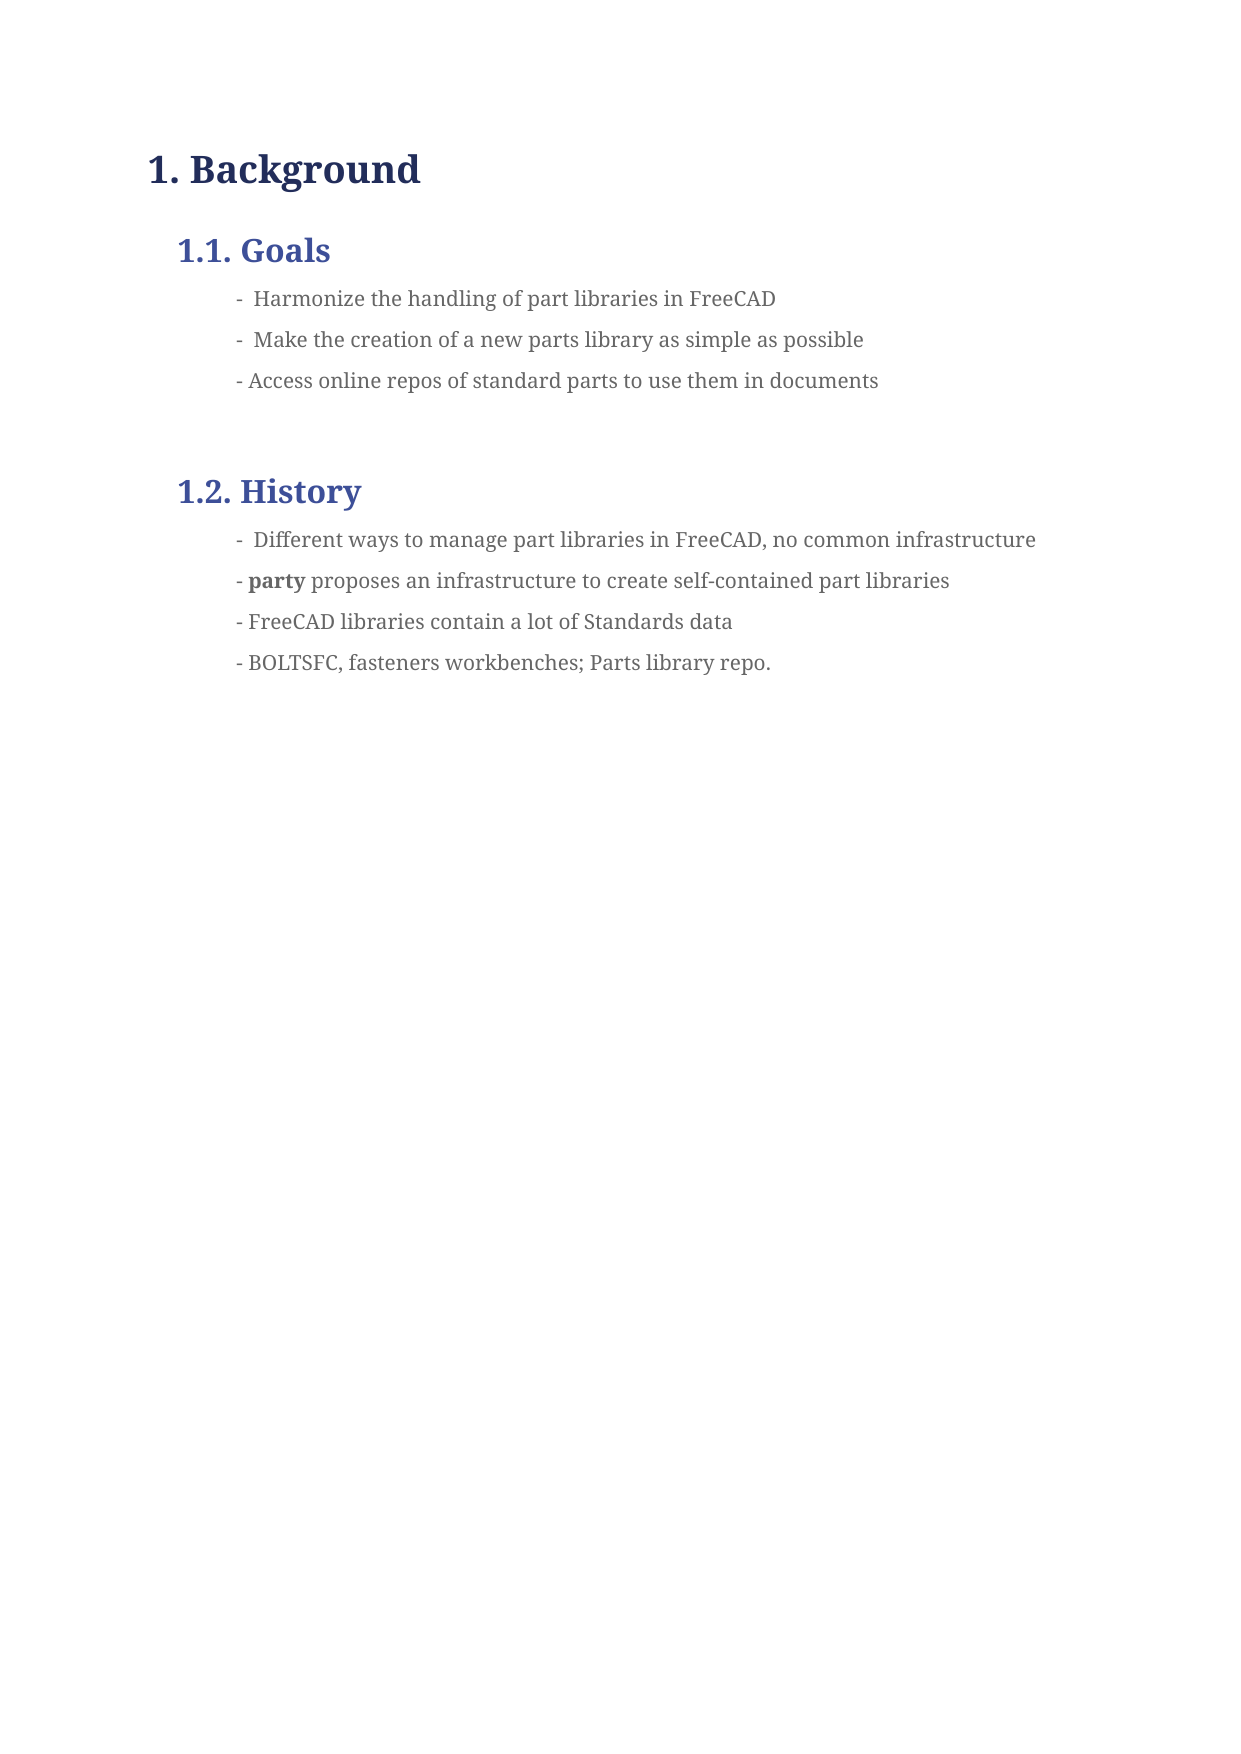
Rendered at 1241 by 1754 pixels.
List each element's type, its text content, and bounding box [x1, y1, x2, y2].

text - Different ways to manage part libraries in FreeCAD, no common infrastructure [236, 525, 1122, 554]
text - FreeCAD libraries contain a lot of Standards data [236, 607, 1122, 636]
text - party proposes an infrastructure to create self-contained part libraries [236, 566, 1122, 594]
subtitle 1.1. Goals [177, 228, 1122, 272]
subtitle 1. Background [148, 143, 1122, 195]
subtitle 1.2. History [177, 469, 1122, 513]
text - Access online repos of standard parts to use them in documents [236, 366, 1122, 395]
text - Make the creation of a new parts library as simple as possible [236, 325, 1122, 354]
text - Harmonize the handling of part libraries in FreeCAD [236, 284, 1122, 313]
text - BOLTSFC, fasteners workbenches; Parts library repo. [236, 648, 1122, 676]
